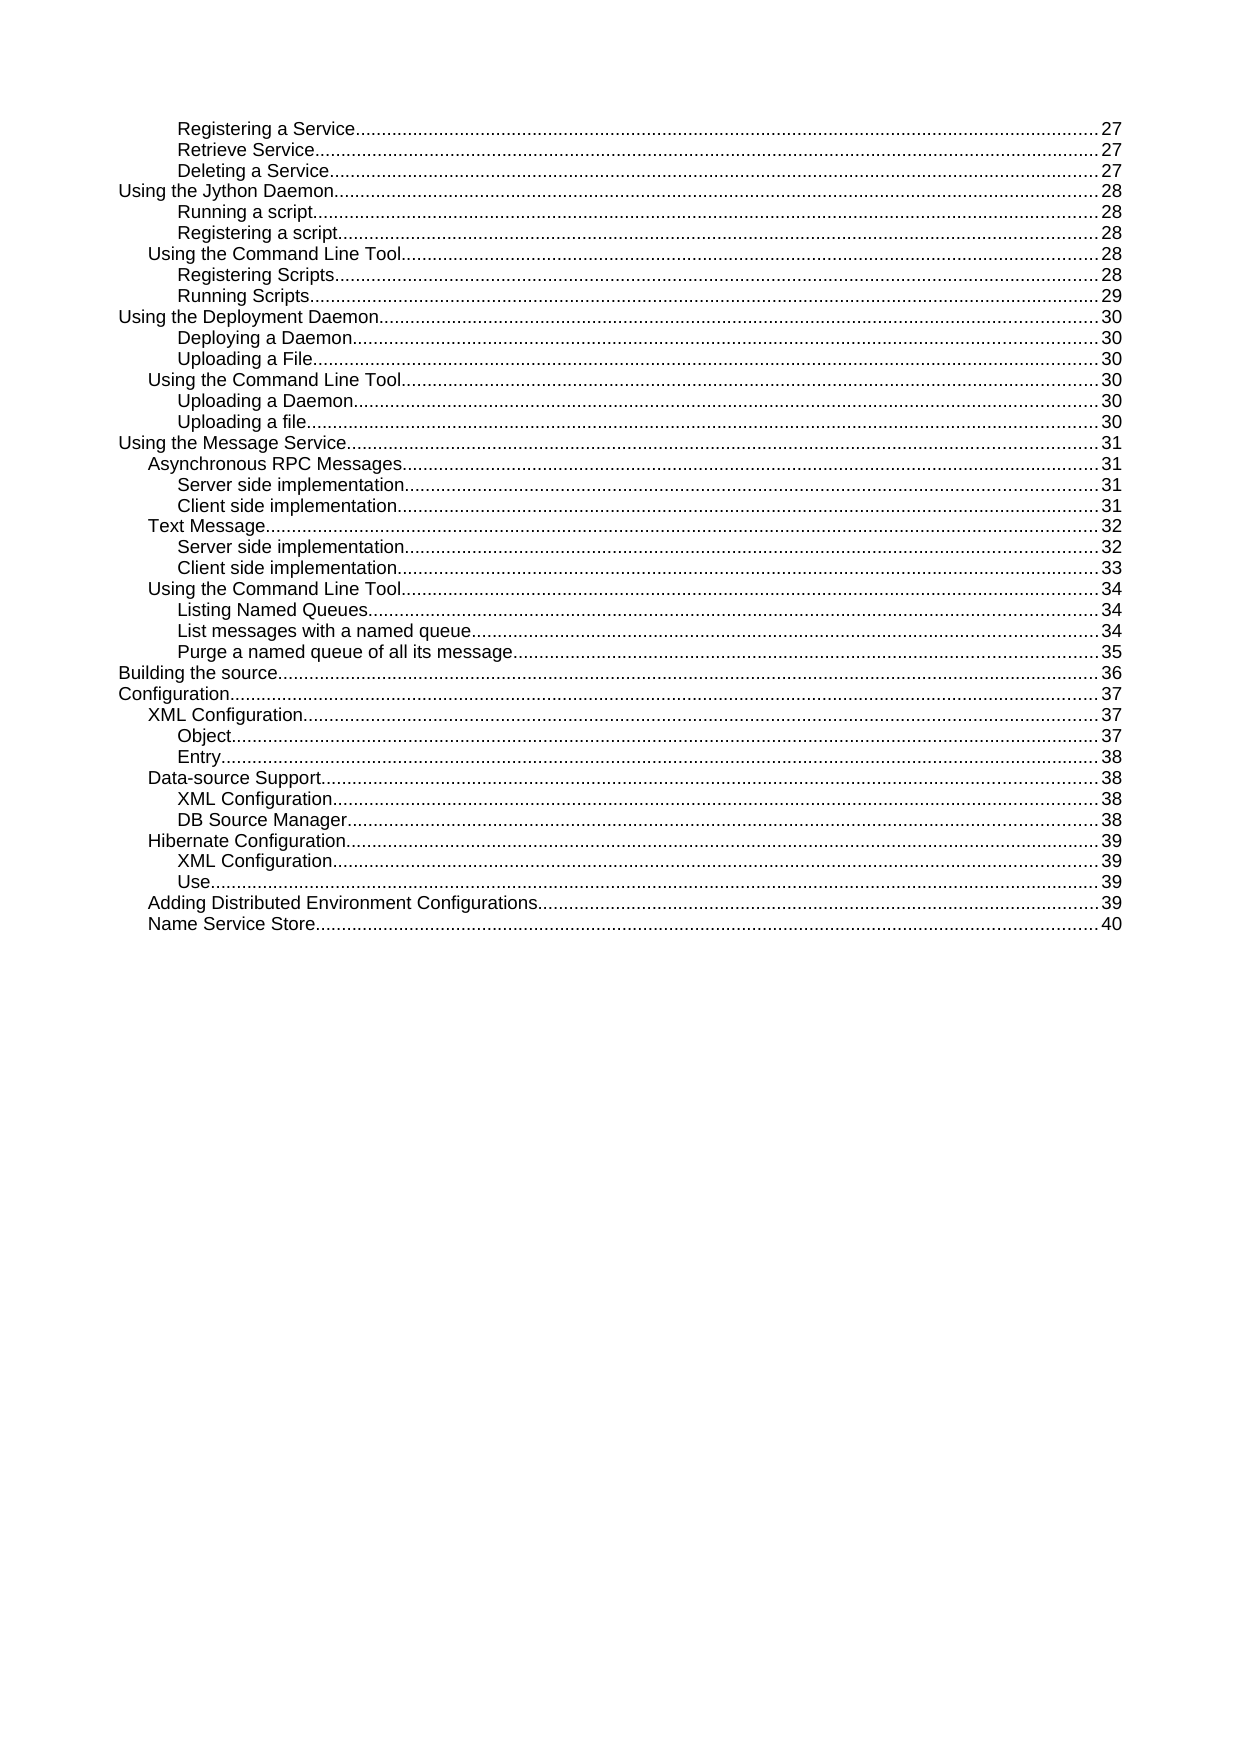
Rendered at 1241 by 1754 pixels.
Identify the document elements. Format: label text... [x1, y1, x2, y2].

text XML Configuration 37 [148, 704, 1122, 725]
text Using the Command Line Tool 34 [148, 579, 1122, 600]
text Listing Named Queues 34 [177, 600, 1122, 621]
text Use 39 [177, 872, 1122, 893]
text Running Scripts 29 [177, 286, 1122, 307]
text Using the Message Service 31 [118, 432, 1122, 453]
text Registering a Service 27 [177, 118, 1122, 139]
text XML Configuration 39 [177, 851, 1122, 872]
text Using the Jython Daemon 28 [118, 181, 1122, 202]
text Data-source Support 38 [148, 767, 1122, 788]
text Uploading a File 30 [177, 348, 1122, 369]
text Name Service Store 40 [148, 914, 1122, 935]
text Client side implementation 31 [177, 495, 1122, 516]
text Server side implementation 31 [177, 474, 1122, 495]
text Adding Distributed Environment Configurations 39 [148, 893, 1122, 914]
text Deleting a Service 27 [177, 160, 1122, 181]
text Using the Command Line Tool 30 [148, 369, 1122, 390]
text Registering Scripts 28 [177, 265, 1122, 286]
text List messages with a named queue 34 [177, 621, 1122, 642]
text Retrieve Service 27 [177, 139, 1122, 160]
text Client side implementation 33 [177, 558, 1122, 579]
text Entry 38 [177, 746, 1122, 767]
text DB Source Manager 38 [177, 809, 1122, 830]
text Purge a named queue of all its message 35 [177, 642, 1122, 662]
text Registering a script 28 [177, 223, 1122, 244]
text Building the source 36 [118, 662, 1122, 683]
text Configuration 37 [118, 683, 1122, 704]
text Uploading a Daemon 30 [177, 390, 1122, 411]
text Using the Command Line Tool 28 [148, 244, 1122, 265]
text Server side implementation 32 [177, 537, 1122, 558]
text Deploying a Daemon 30 [177, 327, 1122, 348]
text Asynchronous RPC Messages 31 [148, 453, 1122, 474]
text Text Message 32 [148, 516, 1122, 537]
text Uploading a file 30 [177, 411, 1122, 432]
text Using the Deployment Daemon 30 [118, 307, 1122, 327]
text Running a script 28 [177, 202, 1122, 223]
text Hibernate Configuration 39 [148, 830, 1122, 851]
text XML Configuration 38 [177, 788, 1122, 809]
text Object 37 [177, 725, 1122, 746]
